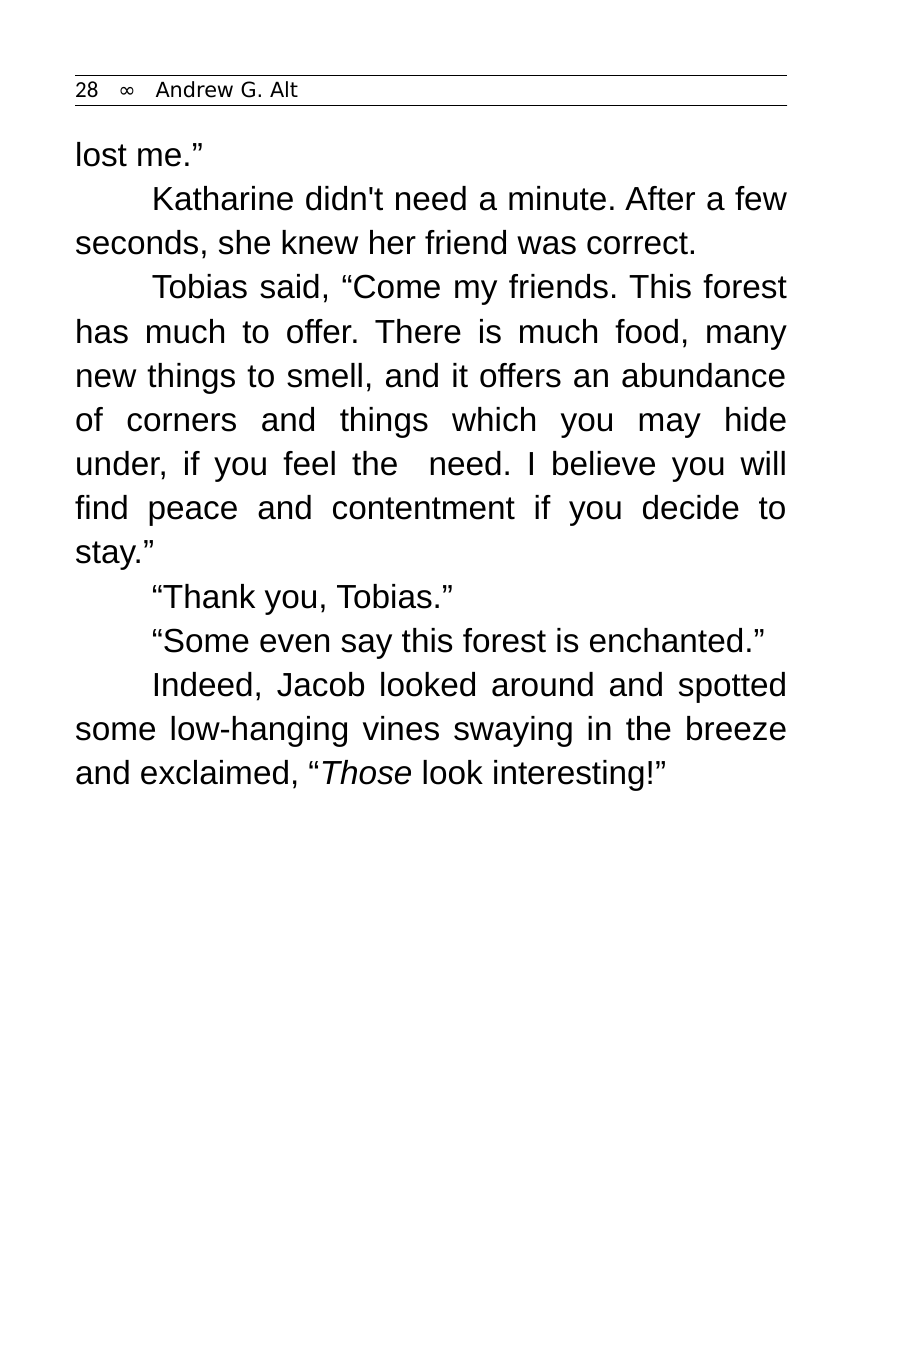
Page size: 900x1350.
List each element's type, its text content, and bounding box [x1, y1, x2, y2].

subtitle Tobias said, “Come my friends. This forest has much to offer. There is much food, many new things to smell, and it offers an abundance of corners and things which you may hide under, if you feel the need. I believe you will find peace and contentment if you decide to stay.” [75, 267, 787, 571]
subtitle “Some even say this forest is enchanted.” [75, 621, 787, 659]
subtitle Indeed, Jacob looked around and spotted some low-hanging vines swaying in the breeze and exclaimed, “Those look interesting!” [75, 665, 787, 792]
subtitle Katharine didn't need a minute. After a few seconds, she knew her friend was correct. [75, 179, 787, 262]
subtitle “Thank you, Tobias.” [75, 577, 787, 615]
subtitle lost me.” [75, 135, 787, 173]
